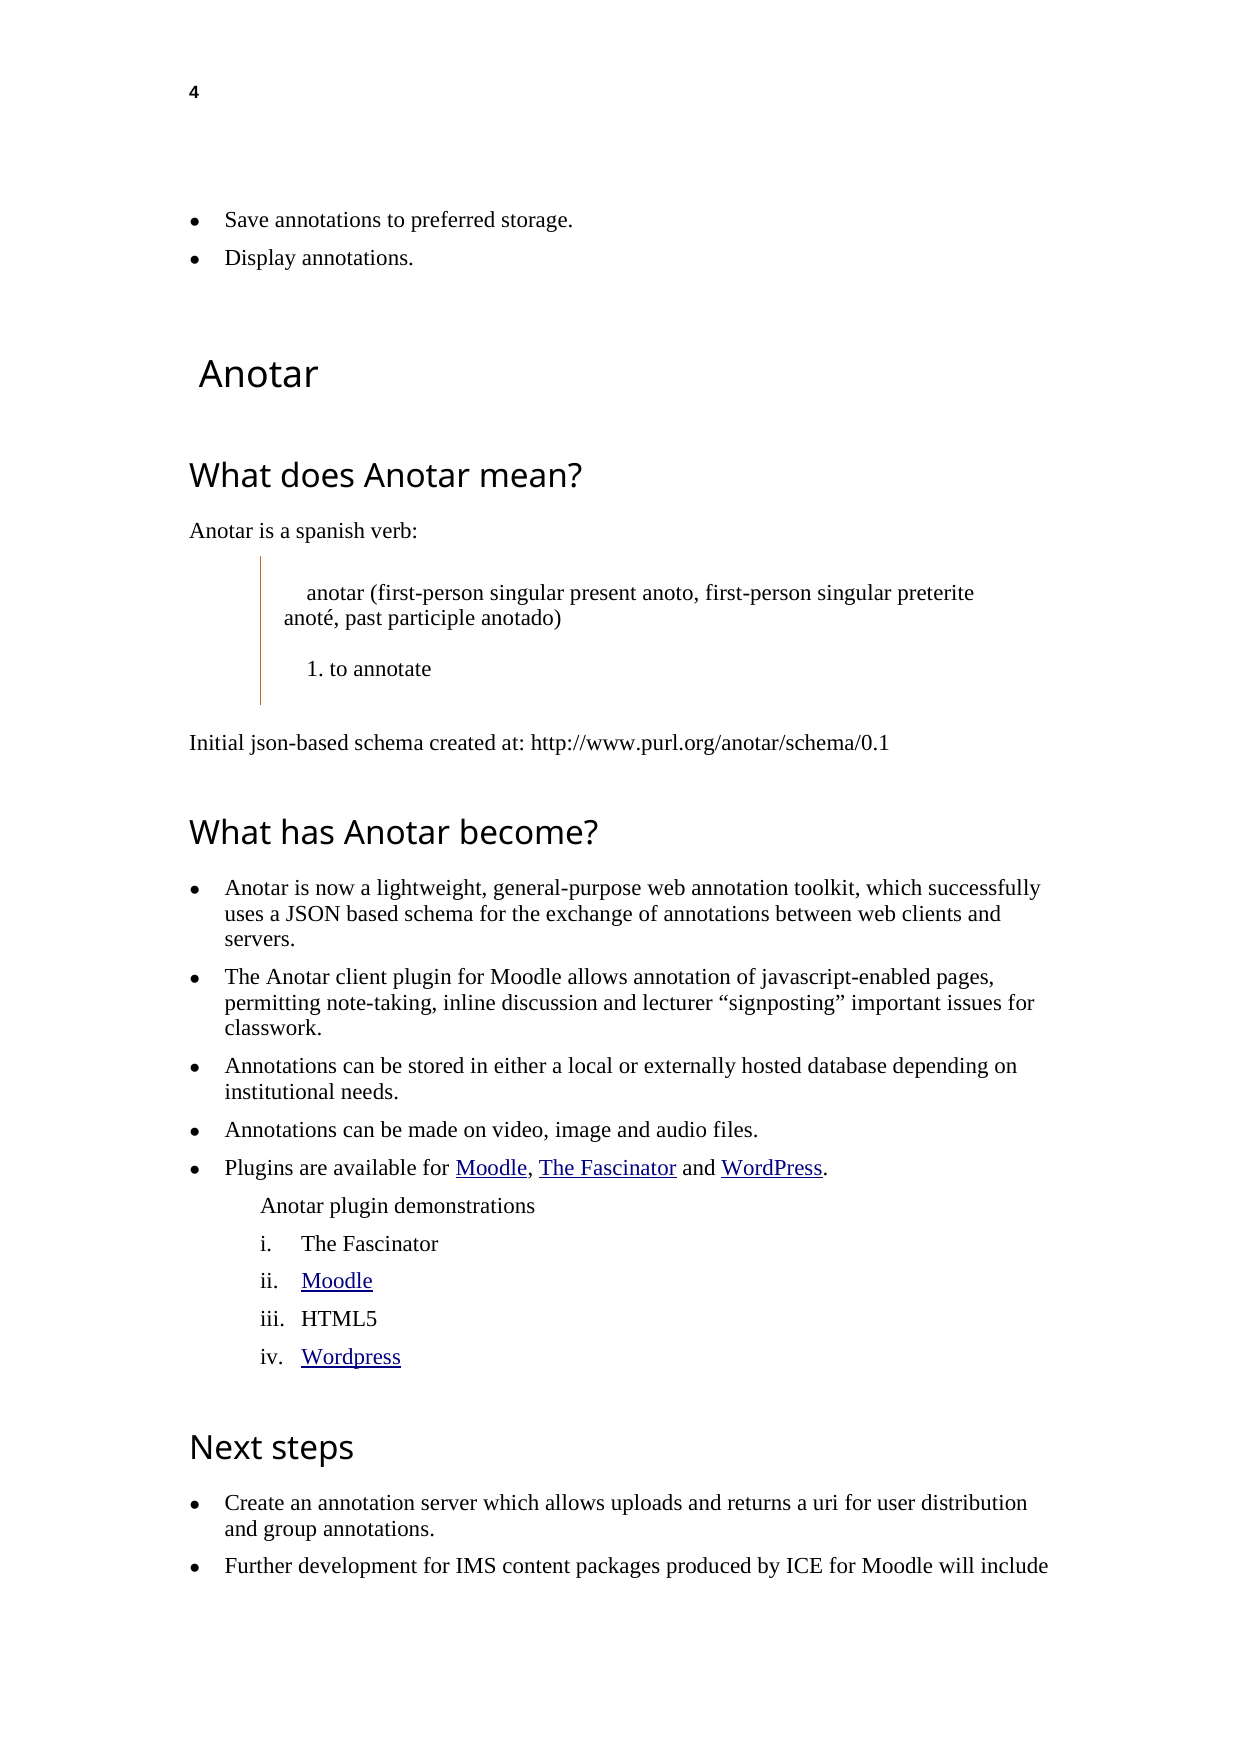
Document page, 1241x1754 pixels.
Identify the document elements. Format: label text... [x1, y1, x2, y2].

list Display annotations. [189, 245, 1051, 270]
text Anotar plugin demonstrations [260, 1192, 1051, 1218]
text Anotar [189, 347, 1051, 398]
text anotar (first-person singular present anoto, first-person singular preterite anoté, past participle anotado) [261, 556, 1051, 631]
text Initial json-based schema created at: http://www.purl.org/anotar/schema/0.1 [189, 729, 1051, 755]
list HTML5 [260, 1306, 1051, 1332]
list Plugins are available for Moodle, The Fascinator and WordPress. [189, 1154, 1051, 1180]
list Anotar is now a lightweight, general-purpose web annotation toolkit, which successfully uses a JSON based schema for the exchange of annotations between web clients and servers. [189, 875, 1051, 952]
list Annotations can be made on video, image and audio files. [189, 1117, 1051, 1142]
list Further development for IMS content packages produced by ICE for Moodle will include [189, 1553, 1051, 1579]
text Next steps [189, 1424, 1051, 1469]
list Save annotations to preferred storage. [189, 207, 1051, 232]
list Create an annotation server which allows uploads and returns a uri for user distribution and group annotations. [189, 1490, 1051, 1541]
list Wordpress [260, 1344, 1051, 1370]
text Anotar is a spanish verb: [189, 518, 1051, 544]
list Moodle [260, 1268, 1051, 1294]
text 1. to annotate [261, 632, 1051, 705]
text What has Anotar become? [189, 809, 1051, 854]
list The Anotar client plugin for Moodle allows annotation of javascript-enabled pages, permitting note-taking, inline discussion and lecturer “signposting” important issues for classwork. [189, 964, 1051, 1041]
list The Fascinator [260, 1230, 1051, 1256]
text What does Anotar mean? [189, 452, 1051, 497]
list Annotations can be stored in either a local or externally hosted database depending on institutional needs. [189, 1053, 1051, 1104]
